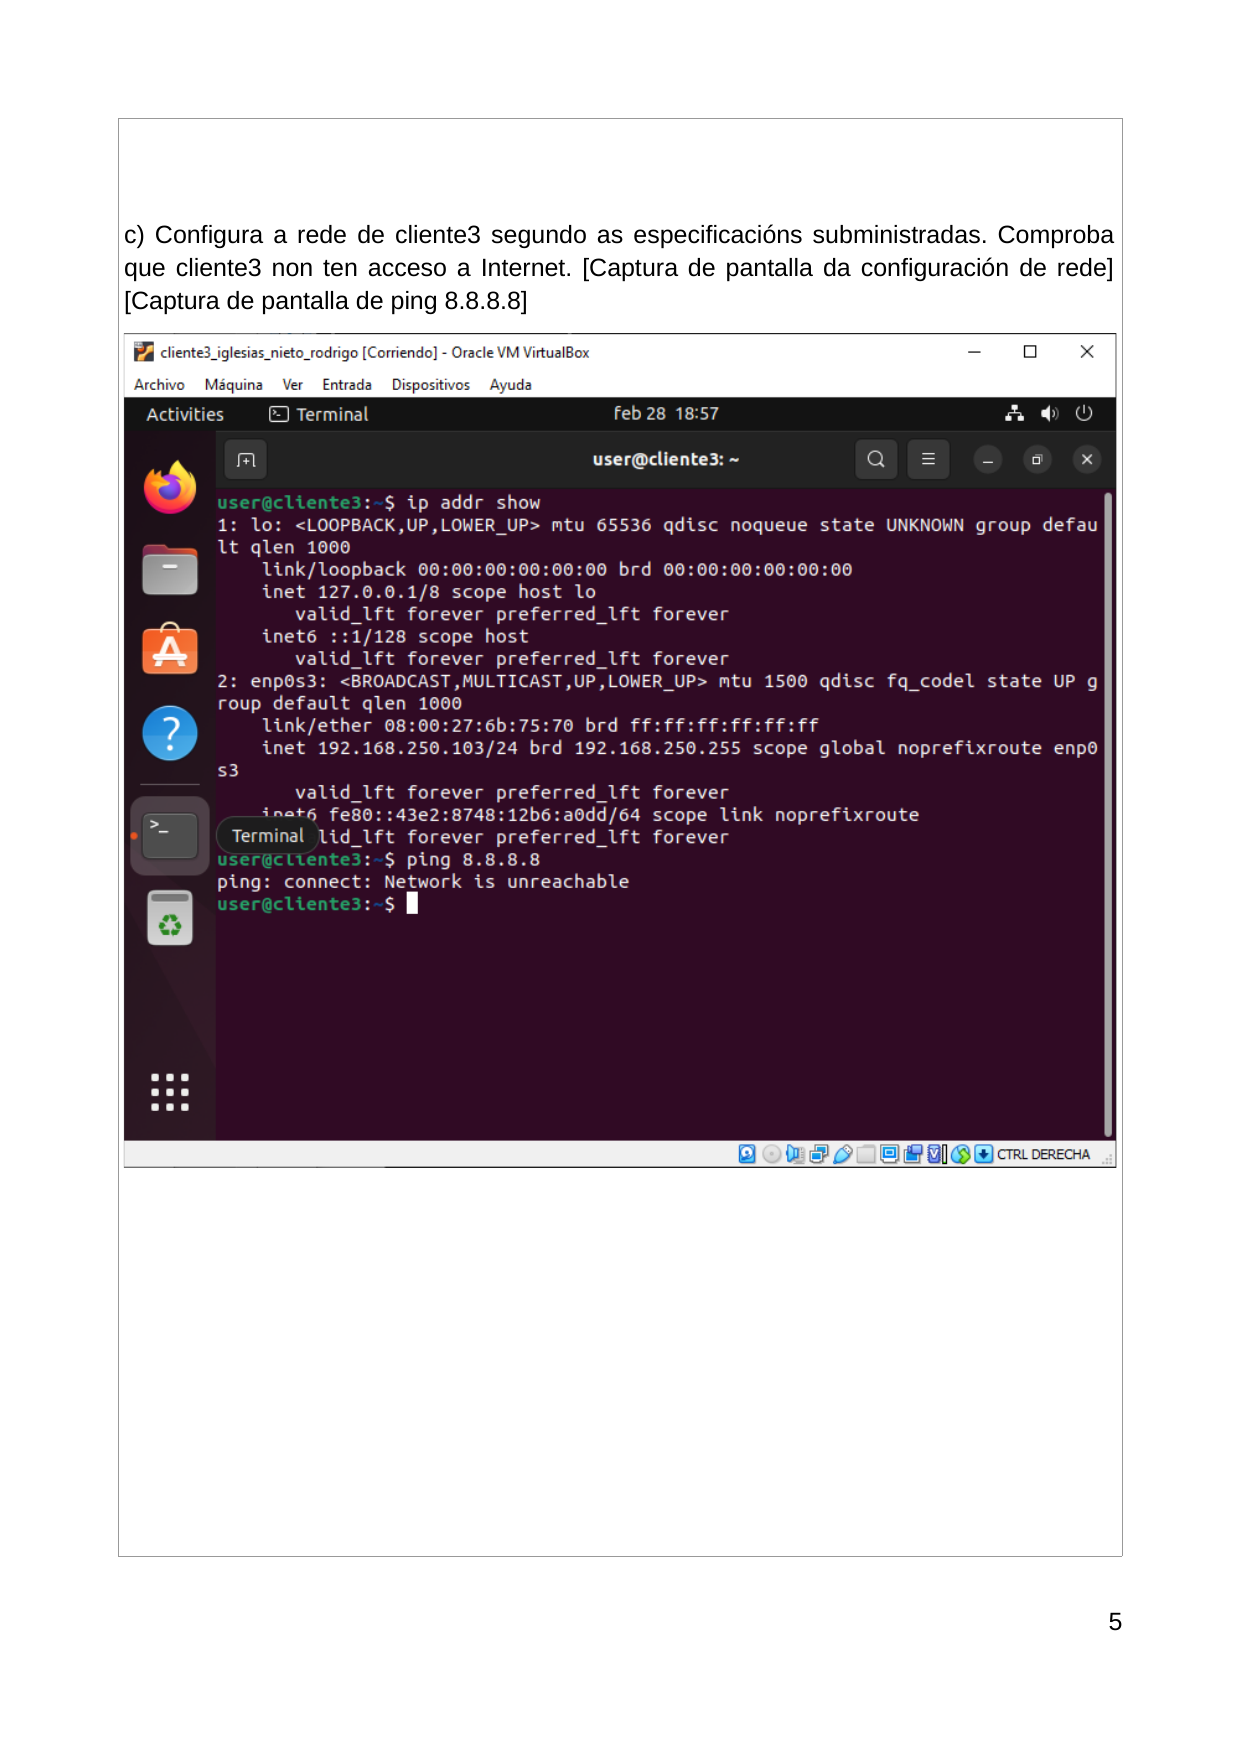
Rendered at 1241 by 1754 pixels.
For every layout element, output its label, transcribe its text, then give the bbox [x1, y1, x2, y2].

table_cell [119, 1168, 1122, 1556]
table_cell c) Configura a rede de cliente3 segundo as especificacións subministradas. Comproba que cliente3 non ten acceso a Internet. [Captura de pantalla da configuración de rede][Captura de pantalla de ping 8.8.8.8] [119, 119, 1122, 333]
picture [123, 333, 1117, 1168]
